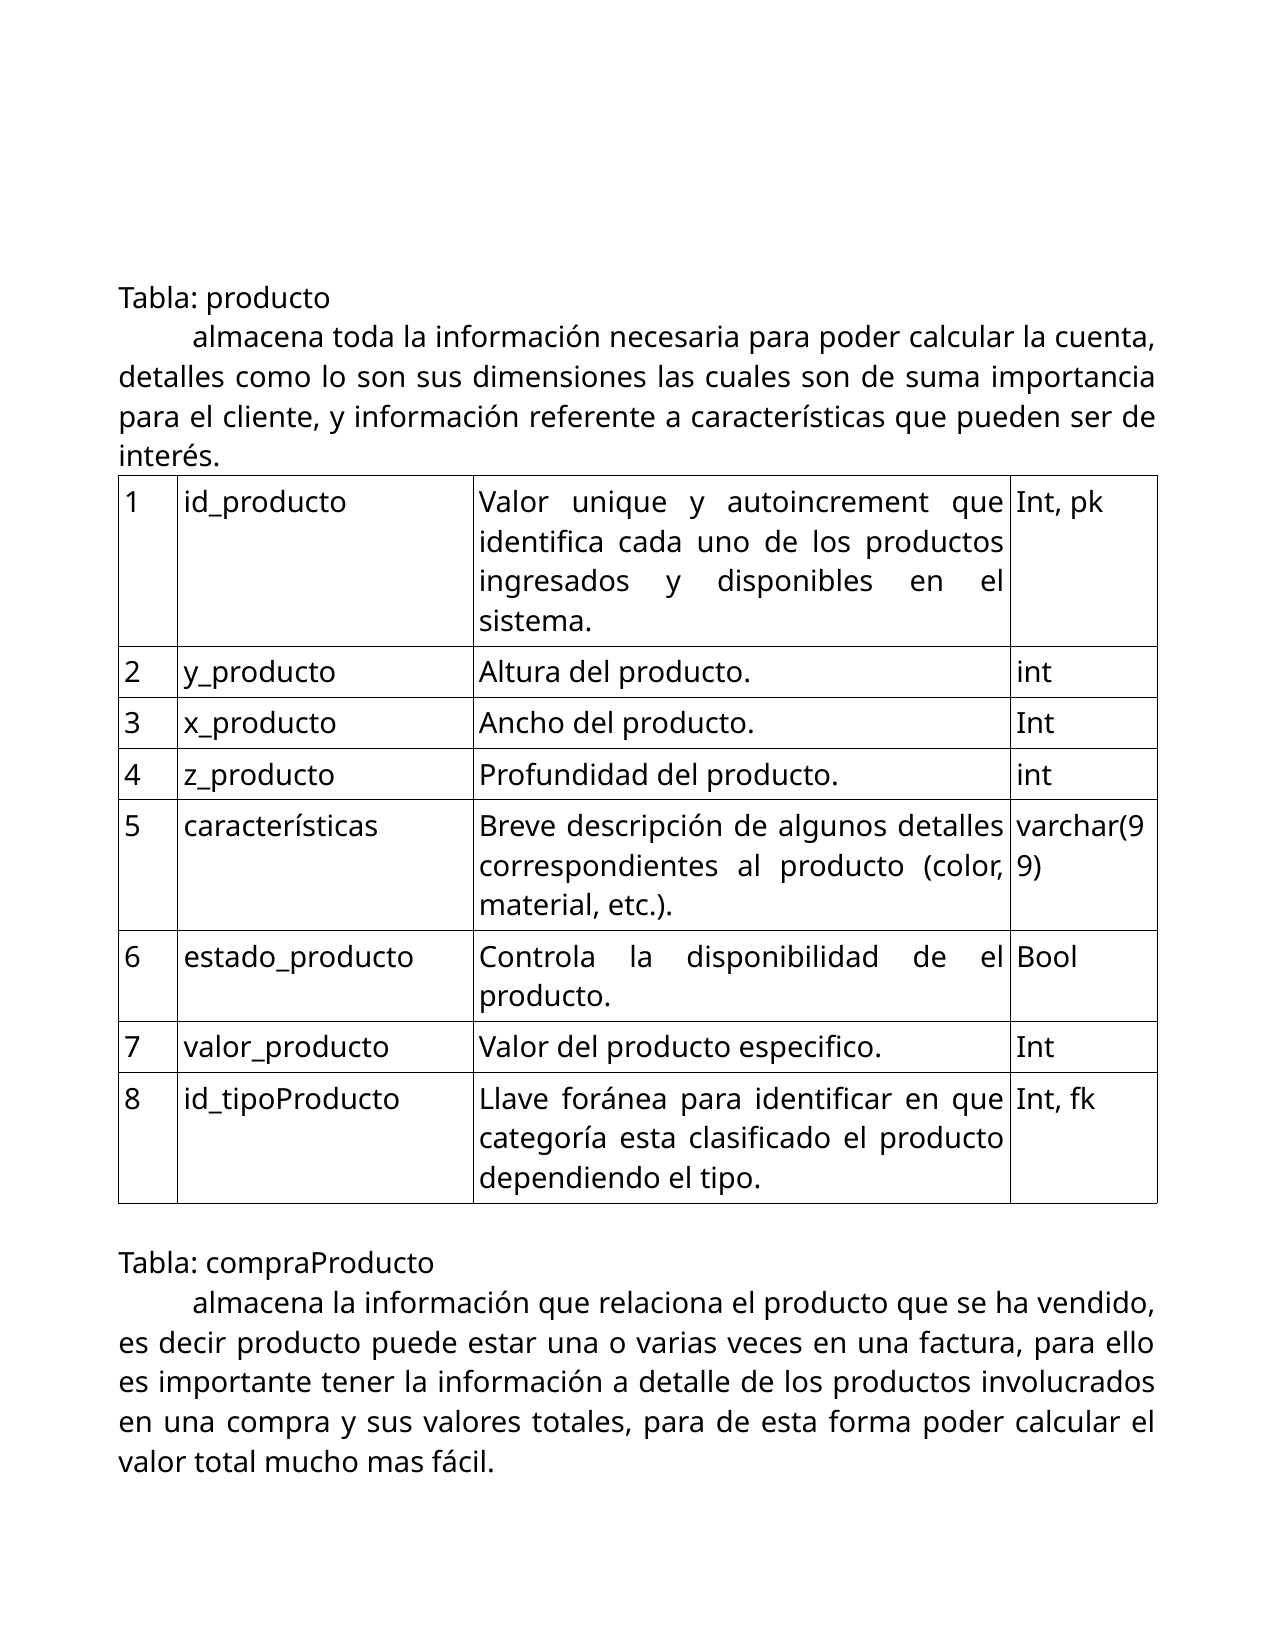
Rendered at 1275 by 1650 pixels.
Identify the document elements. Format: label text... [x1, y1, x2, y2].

text Tabla: producto [118, 277, 1157, 317]
table_cell int [1011, 749, 1157, 799]
table_cell y_producto [178, 647, 473, 697]
table_cell Llave foránea para identificar en que categoría esta clasificado el producto dependiendo el tipo. [474, 1073, 1010, 1203]
table_cell características [178, 800, 473, 930]
text Tabla: compraProducto [118, 1243, 1157, 1282]
table_header Valor unique y autoincrement que identifica cada uno de los productos ingresados y disponibles en el sistema. [474, 476, 1010, 646]
table_cell Controla la disponibilidad de el producto. [474, 931, 1010, 1021]
table_cell 7 [119, 1022, 177, 1072]
table_cell Valor del producto especifico. [474, 1022, 1010, 1072]
table_cell 6 [119, 931, 177, 1021]
table_cell z_producto [178, 749, 473, 799]
table_header id_producto [178, 476, 473, 646]
table_cell Int, fk [1011, 1073, 1157, 1203]
table_cell Ancho del producto. [474, 698, 1010, 748]
table_cell estado_producto [178, 931, 473, 1021]
table_cell Breve descripción de algunos detalles correspondientes al producto (color, material, etc.). [474, 800, 1010, 930]
table_cell id_tipoProducto [178, 1073, 473, 1203]
table_header Int, pk [1011, 476, 1157, 646]
table_cell Altura del producto. [474, 647, 1010, 697]
table_cell Int [1011, 1022, 1157, 1072]
table_cell Int [1011, 698, 1157, 748]
table_cell Profundidad del producto. [474, 749, 1010, 799]
table_cell 5 [119, 800, 177, 930]
text almacena la información que relaciona el producto que se ha vendido, es decir producto puede estar una o varias veces en una factura, para ello es importante tener la información a detalle de los productos involucrados en una compra y sus valores totales, para de esta forma poder calcular el valor total mucho mas fácil. [118, 1282, 1157, 1481]
table_cell varchar(99) [1011, 800, 1157, 930]
table_cell 2 [119, 647, 177, 697]
table_header 1 [119, 476, 177, 646]
table_cell 4 [119, 749, 177, 799]
table_cell x_producto [178, 698, 473, 748]
table_cell int [1011, 647, 1157, 697]
table_cell 8 [119, 1073, 177, 1203]
table_cell valor_producto [178, 1022, 473, 1072]
table_cell 3 [119, 698, 177, 748]
text almacena toda la información necesaria para poder calcular la cuenta, detalles como lo son sus dimensiones las cuales son de suma importancia para el cliente, y información referente a características que pueden ser de interés. [118, 317, 1157, 475]
table_cell Bool [1011, 931, 1157, 1021]
